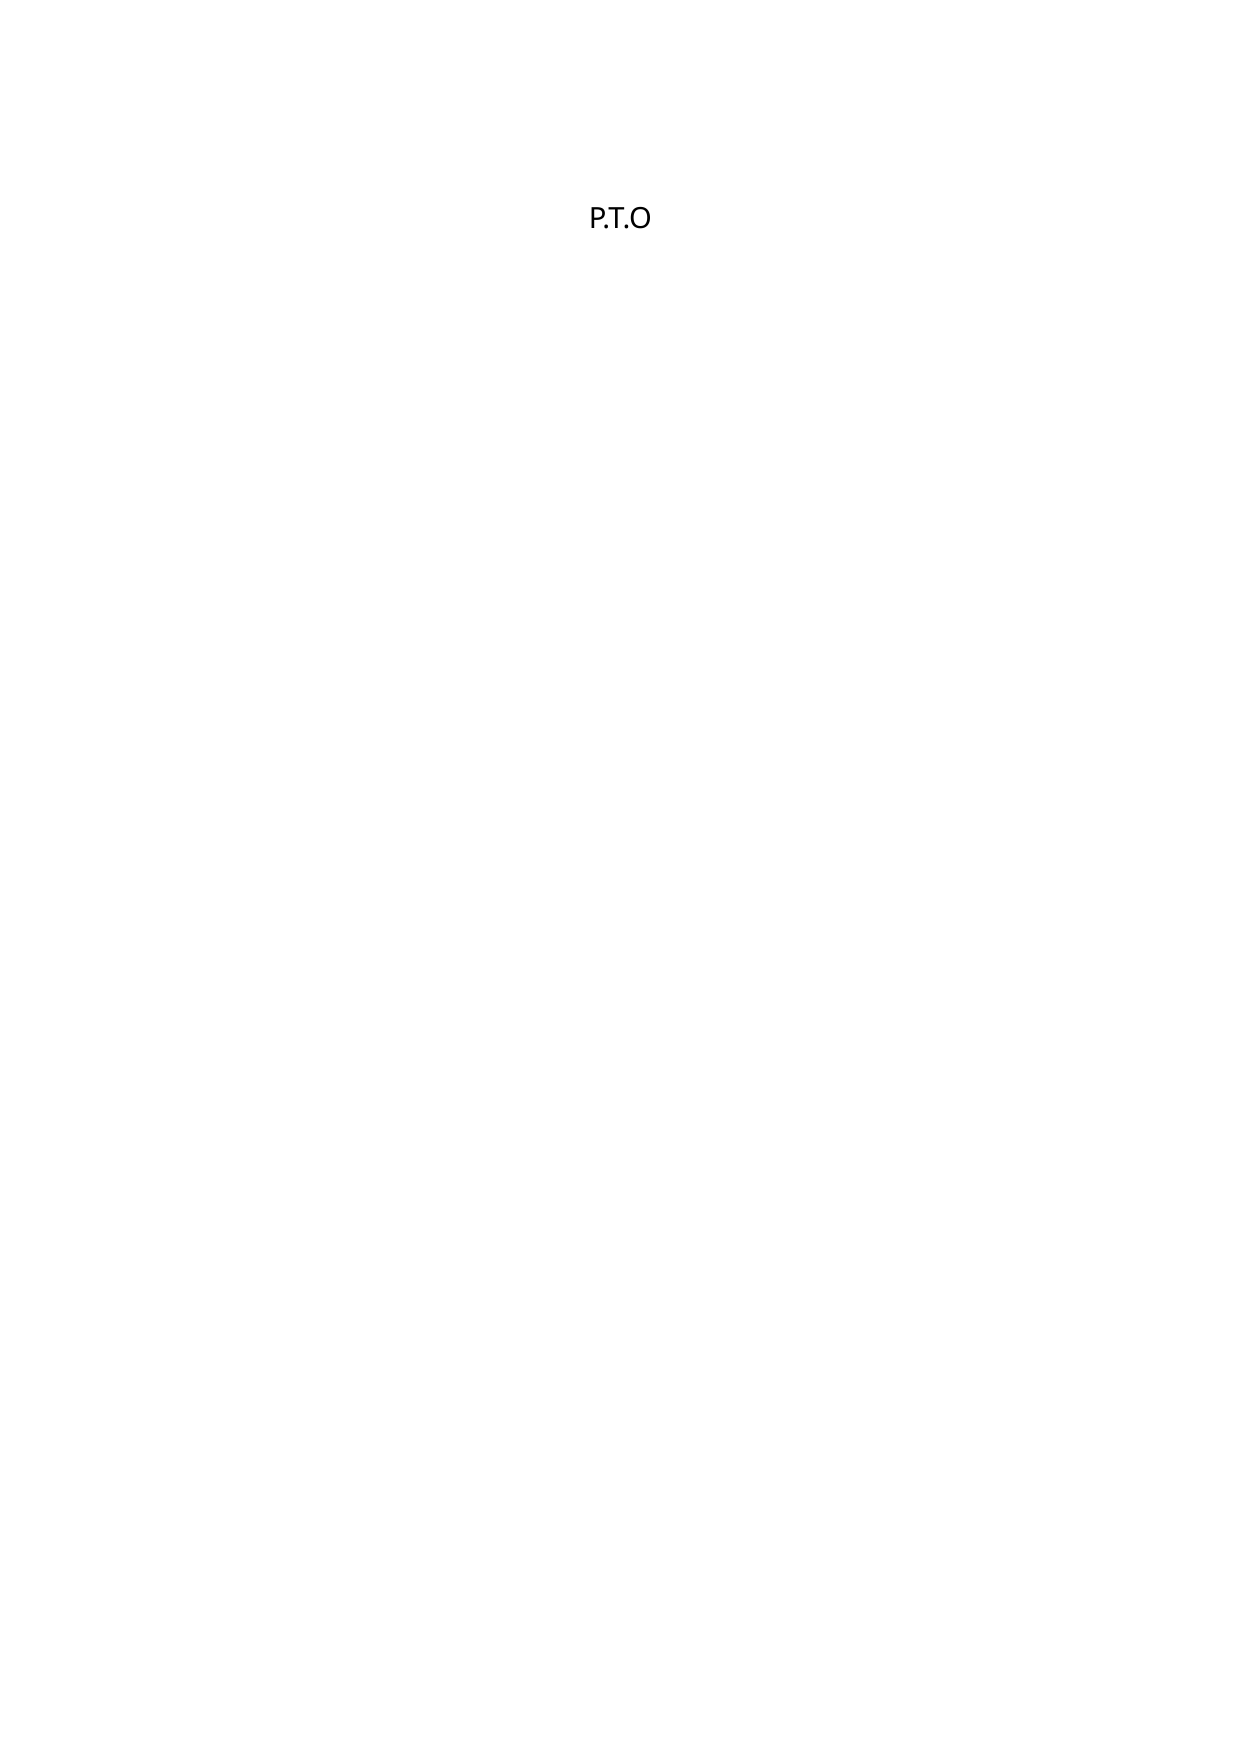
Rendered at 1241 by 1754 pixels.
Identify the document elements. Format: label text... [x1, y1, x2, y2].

text P.T.O [118, 197, 1122, 237]
